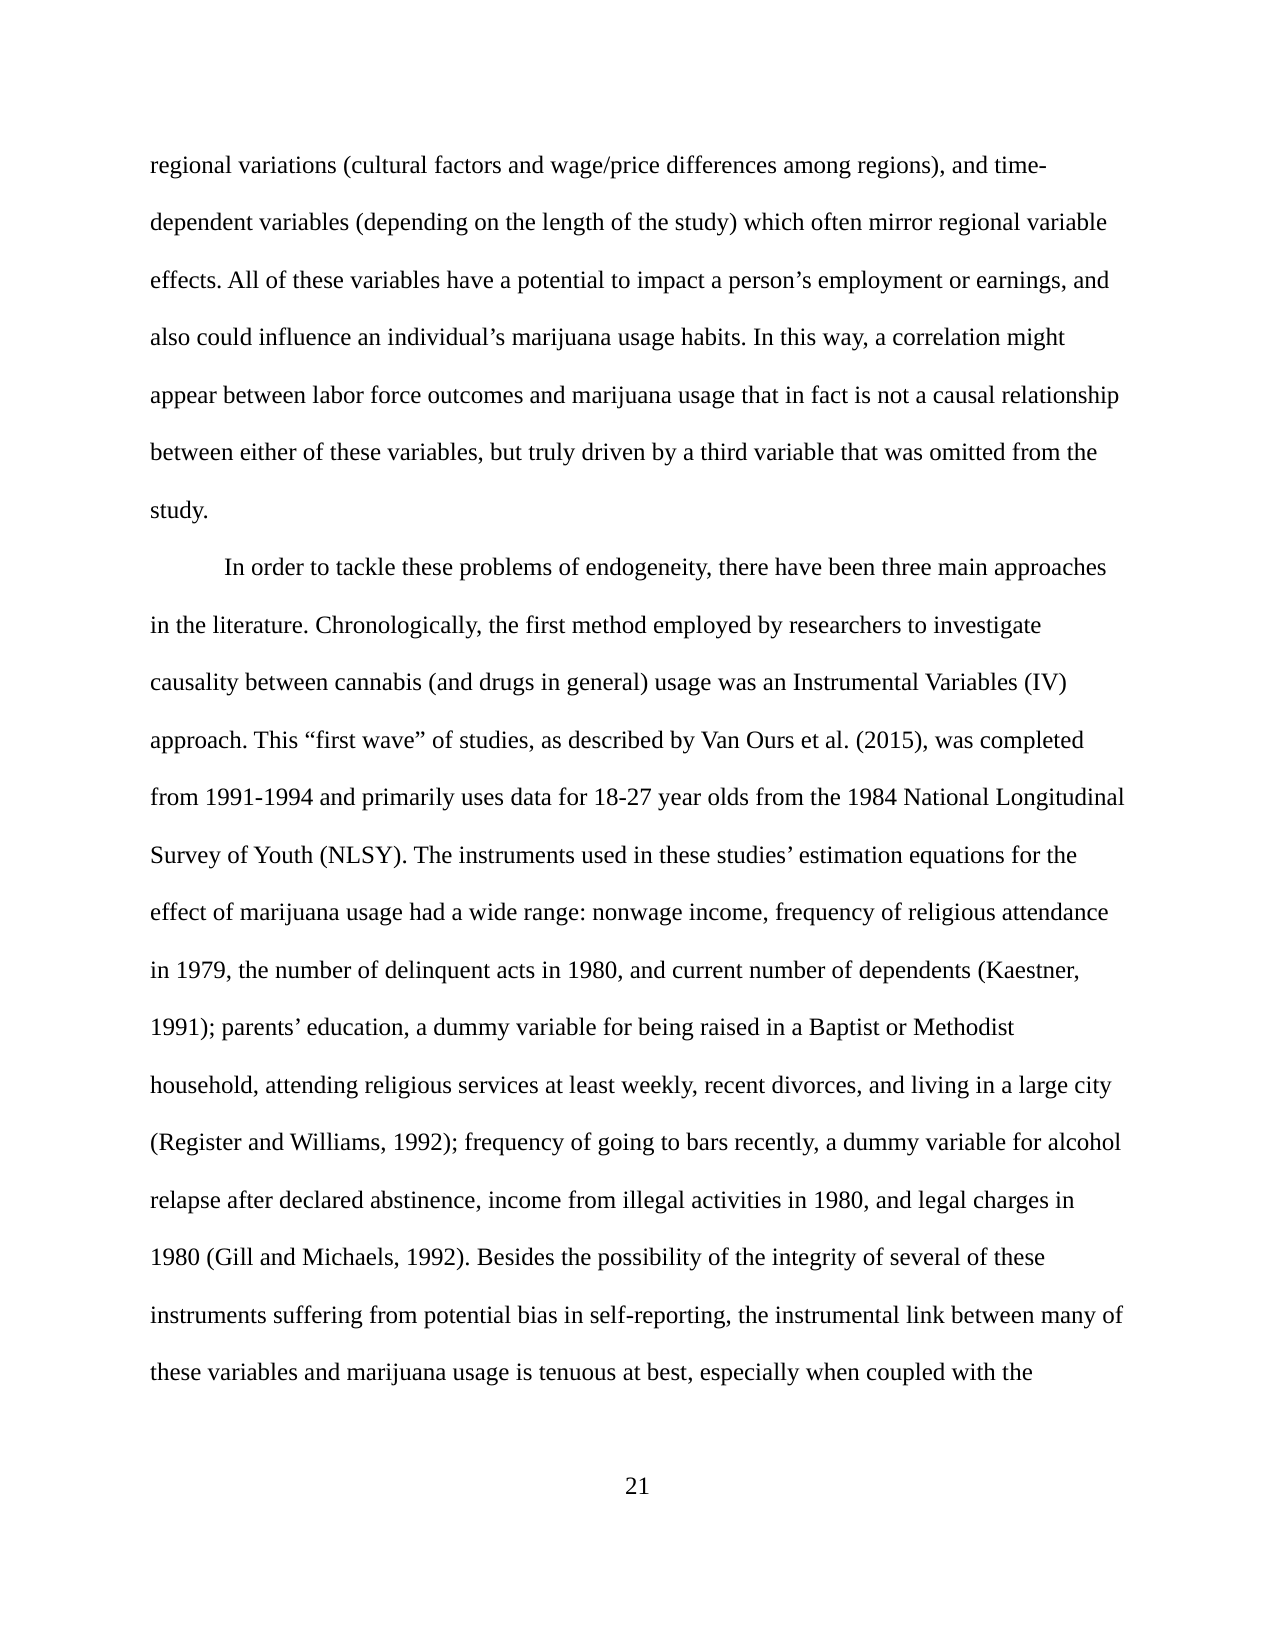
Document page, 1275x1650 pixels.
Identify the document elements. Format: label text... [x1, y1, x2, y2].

text regional variations (cultural factors and wage/price differences among regions), and time-dependent variables (depending on the length of the study) which often mirror regional variable effects. All of these variables have a potential to impact a person’s employment or earnings, and also could influence an individual’s marijuana usage habits. In this way, a correlation might appear between labor force outcomes and marijuana usage that in fact is not a causal relationship between either of these variables, but truly driven by a third variable that was omitted from the study. [150, 150, 1125, 524]
text In order to tackle these problems of endogeneity, there have been three main approaches in the literature. Chronologically, the first method employed by researchers to investigate causality between cannabis (and drugs in general) usage was an Instrumental Variables (IV) approach. This “first wave” of studies, as described by Van Ours et al. (2015), was completed from 1991-1994 and primarily uses data for 18-27 year olds from the 1984 National Longitudinal Survey of Youth (NLSY). The instruments used in these studies’ estimation equations for the effect of marijuana usage had a wide range: nonwage income, frequency of religious attendance in 1979, the number of delinquent acts in 1980, and current number of dependents (Kaestner, 1991); parents’ education, a dummy variable for being raised in a Baptist or Methodist household, attending religious services at least weekly, recent divorces, and living in a large city (Register and Williams, 1992); frequency of going to bars recently, a dummy variable for alcohol relapse after declared abstinence, income from illegal activities in 1980, and legal charges in 1980 (Gill and Michaels, 1992). Besides the possibility of the integrity of several of these instruments suffering from potential bias in self-reporting, the instrumental link between many of these variables and marijuana usage is tenuous at best, especially when coupled with the [150, 552, 1125, 1386]
